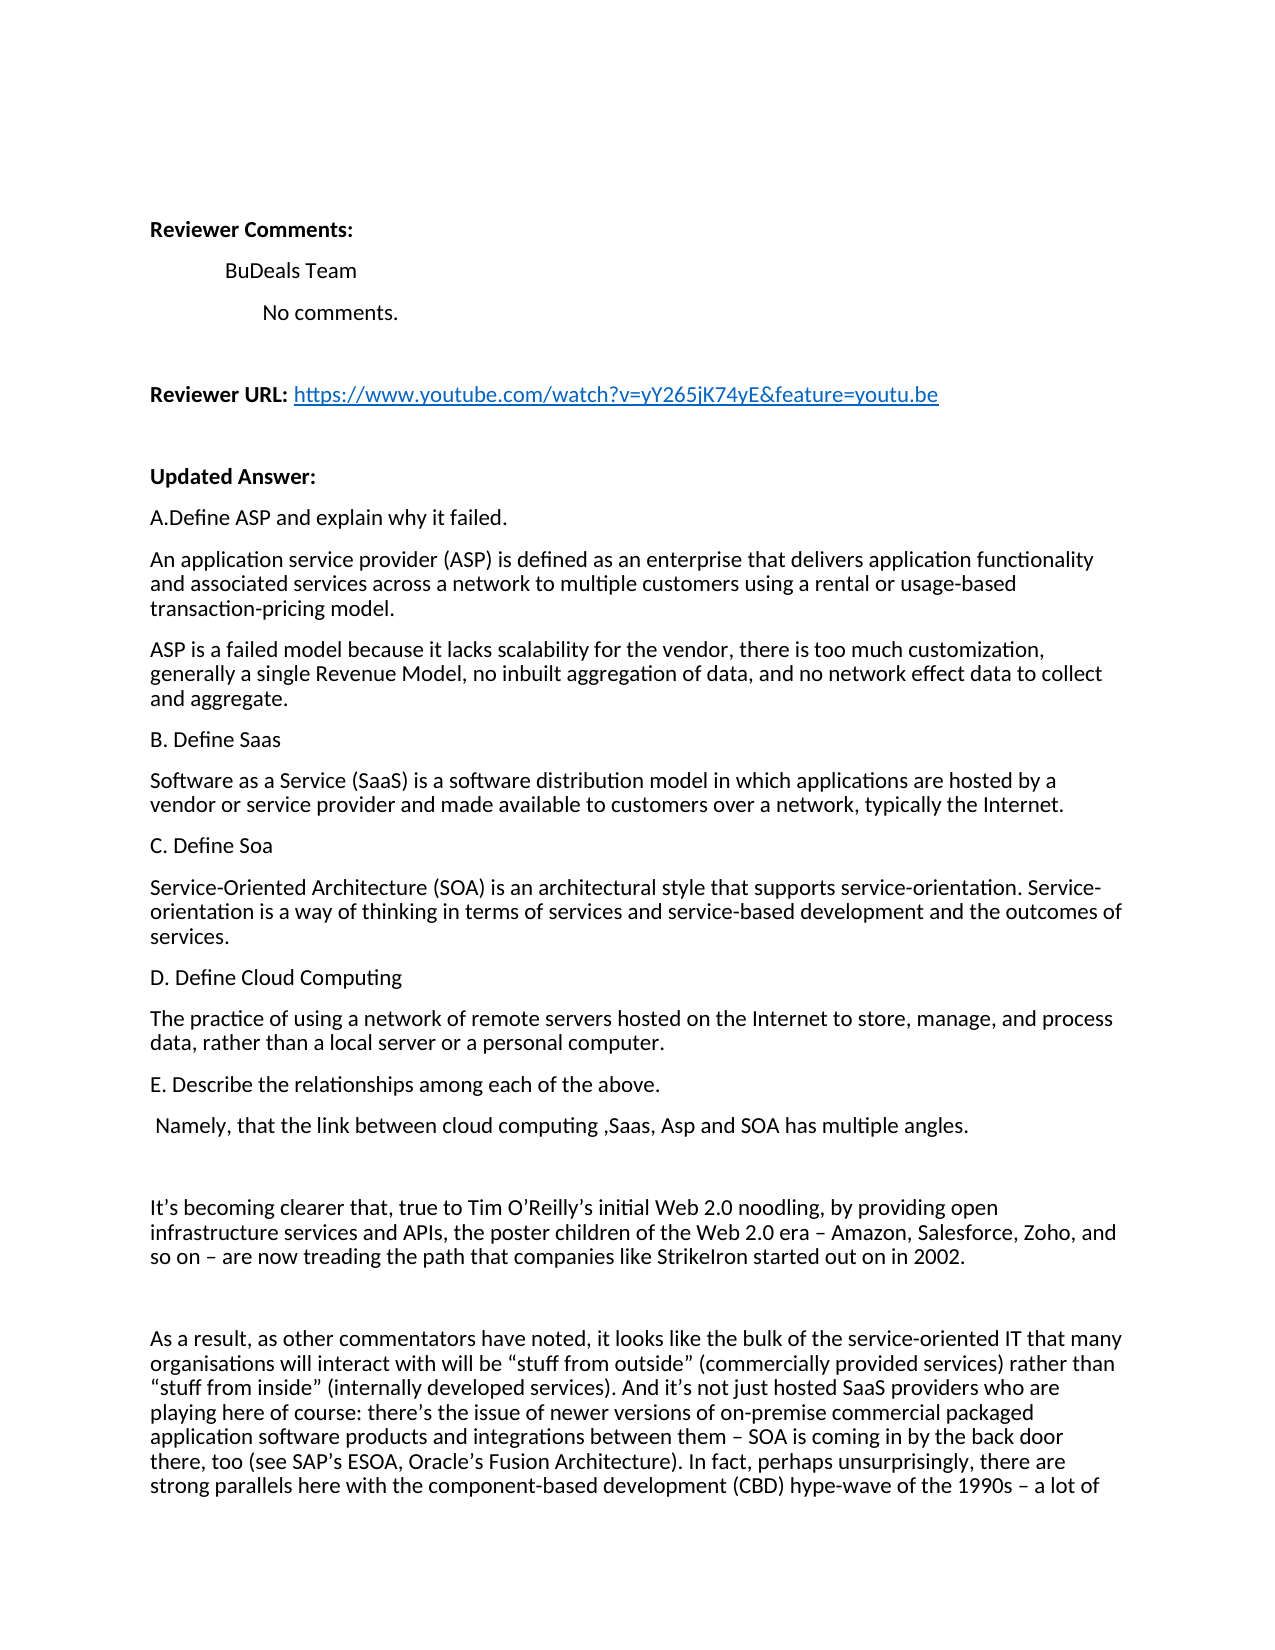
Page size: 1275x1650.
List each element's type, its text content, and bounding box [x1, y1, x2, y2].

text Reviewer URL: https://www.youtube.com/watch?v=yY265jK74yE&feature=youtu.be [150, 385, 1125, 408]
text Software as a Service (SaaS) is a software distribution model in which applications are hosted by a vendor or service provider and made available to customers over a network, typically the Internet. [150, 771, 1125, 818]
text Reviewer Comments: [150, 221, 1125, 243]
text An application service provider (ASP) is defined as an enterprise that delivers application functionality and associated services across a network to multiple customers using a rental or usage-based transaction-pricing model. [150, 550, 1125, 622]
text As a result, as other commentators have noted, it looks like the bulk of the service-oriented IT that many organisations will interact with will be “stuff from outside” (commercially provided services) rather than “stuff from inside” (internally developed services). And it’s not just hosted SaaS providers who are playing here of course: there’s the issue of newer versions of on-premise commercial packaged application software products and integrations between them – SOA is coming in by the back door there, too (see SAP’s ESOA, Oracle’s Fusion Architecture). In fact, perhaps unsurprisingly, there are strong parallels here with the component-based development (CBD) hype-wave of the 1990s – a lot of [150, 1329, 1125, 1499]
text Namely, that the link between cloud computing ,Saas, Asp and SOA has multiple angles. [150, 1116, 1125, 1139]
text It’s becoming clearer that, true to Tim O’Reilly’s initial Web 2.0 noodling, by providing open infrastructure services and APIs, the poster children of the Web 2.0 era – Amazon, Salesforce, Zoho, and so on – are now treading the path that companies like StrikeIron started out on in 2002. [150, 1198, 1125, 1270]
text A.Define ASP and explain why it failed. [150, 509, 1125, 532]
text D. Define Cloud Computing [150, 968, 1125, 991]
text E. Describe the relationships among each of the above. [150, 1075, 1125, 1098]
text ASP is a failed model because it lacks scalability for the vendor, there is too much customization, generally a single Revenue Model, no inbuilt aggregation of data, and no network effect data to collect and aggregate. [150, 640, 1125, 712]
text The practice of using a network of remote servers hosted on the Internet to store, manage, and process data, rather than a local server or a personal computer. [150, 1009, 1125, 1057]
text No comments. [262, 303, 1125, 326]
text BuDeals Team [225, 262, 1125, 285]
text C. Define Soa [150, 837, 1125, 860]
text B. Define Saas [150, 730, 1125, 753]
text Service-Oriented Architecture (SOA) is an architectural style that supports service-orientation. Service-orientation is a way of thinking in terms of services and service-based development and the outcomes of services. [150, 878, 1125, 950]
text Updated Answer: [150, 467, 1125, 490]
